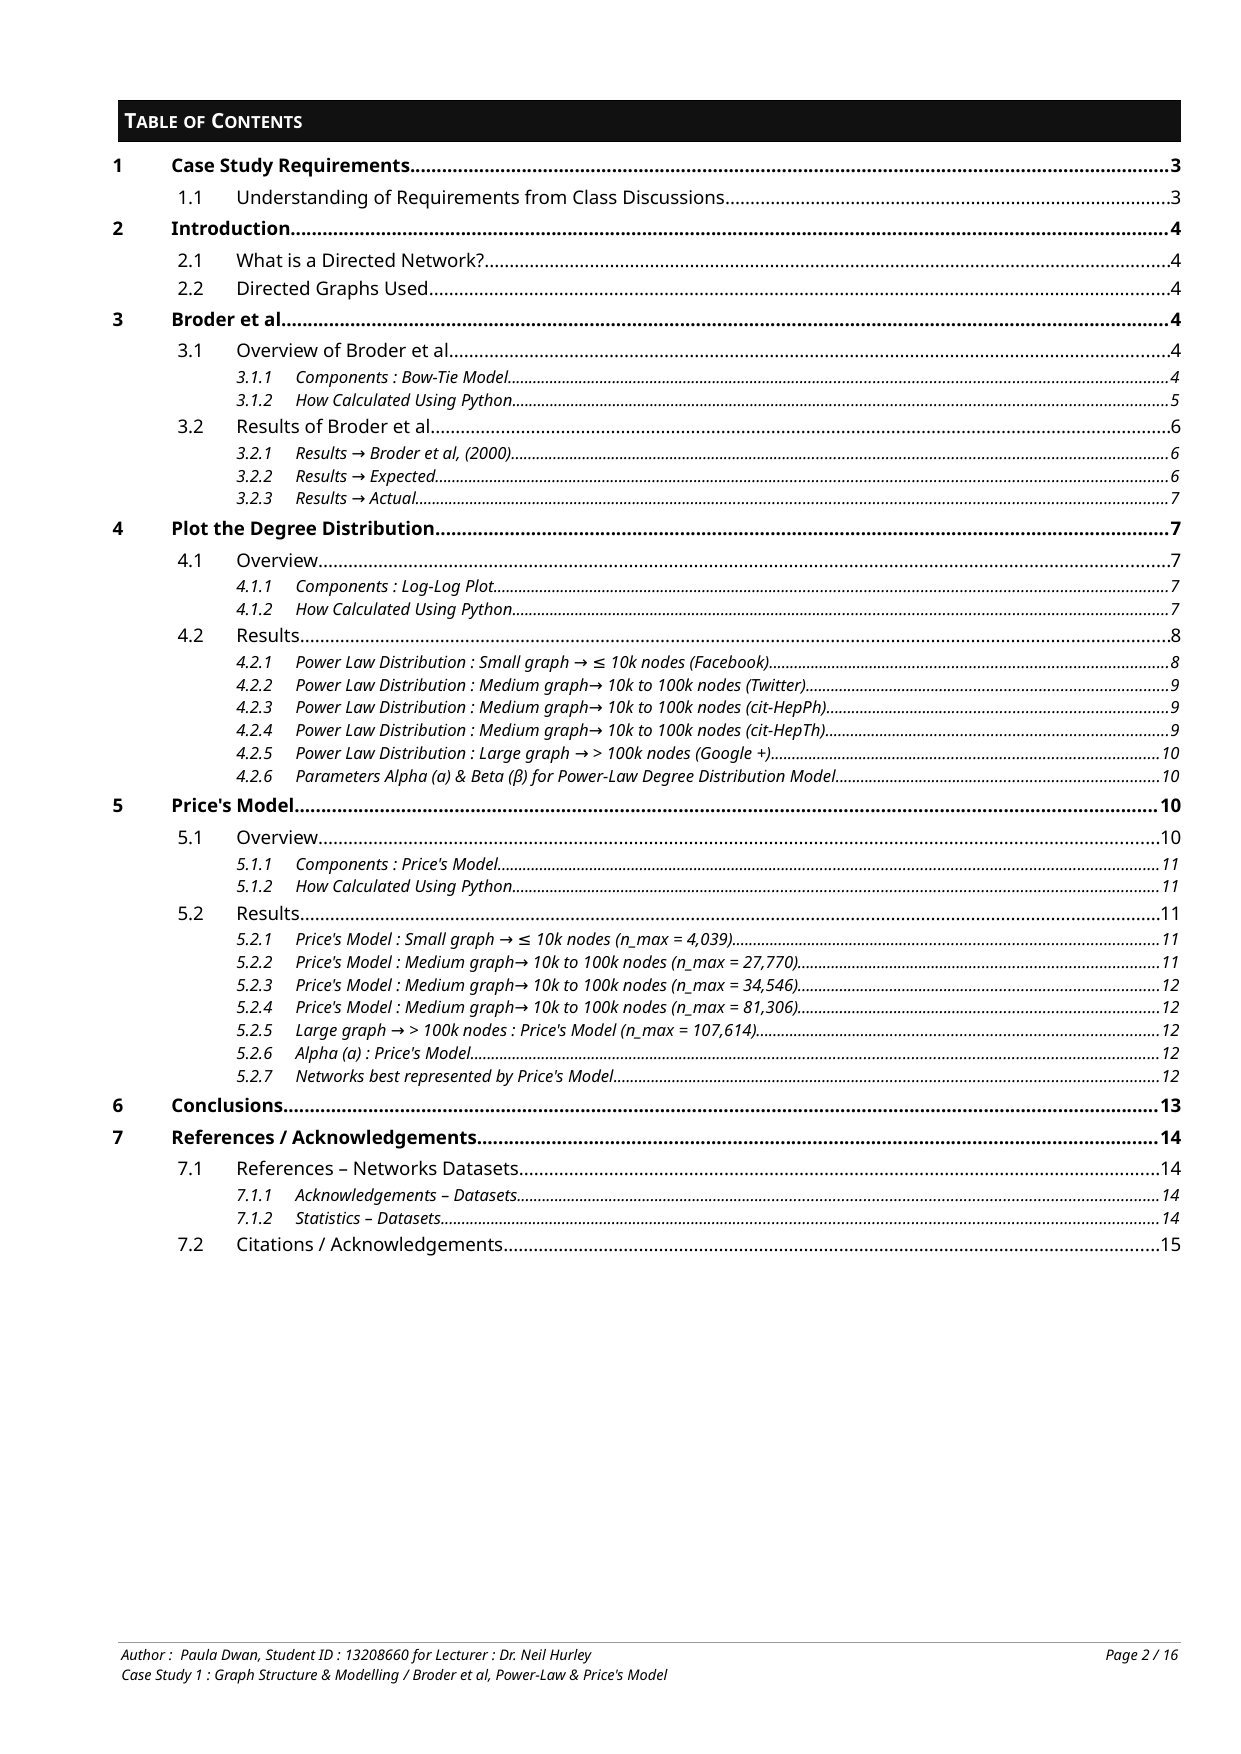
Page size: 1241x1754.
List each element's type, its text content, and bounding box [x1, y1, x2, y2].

text 7.1.2 Statistics – Datasets 14 [236, 1206, 1181, 1229]
text 4.1 Overview 7 [177, 547, 1181, 572]
text 4.1.1 Components : Log-Log Plot 7 [236, 575, 1181, 598]
text 3.2.2 Results → Expected 6 [236, 464, 1181, 487]
text 4.2.6 Parameters Alpha (a) & Beta (β) for Power-Law Degree Distribution Model 10 [236, 764, 1181, 787]
text 5 Price's Model 10 [112, 793, 1181, 818]
text 2.1 What is a Directed Network? 4 [177, 247, 1181, 272]
text 4.1.2 How Calculated Using Python 7 [236, 598, 1181, 620]
title Table of Contents [118, 101, 1181, 141]
text 5.2.2 Price's Model : Medium graph→ 10k to 100k nodes (n_max = 27,770) 11 [236, 951, 1181, 973]
text 4.2.4 Power Law Distribution : Medium graph→ 10k to 100k nodes (cit-HepTh) 9 [236, 719, 1181, 741]
text 3.1.2 How Calculated Using Python 5 [236, 388, 1181, 411]
text 2 Introduction 4 [112, 216, 1181, 241]
text 6 Conclusions 13 [112, 1093, 1181, 1118]
text 5.1.1 Components : Price's Model 11 [236, 852, 1181, 875]
text 1 Case Study Requirements 3 [112, 153, 1181, 178]
text 5.2 Results 11 [177, 900, 1181, 926]
text 4.2.5 Power Law Distribution : Large graph → > 100k nodes (Google +) 10 [236, 741, 1181, 764]
text 5.1 Overview 10 [177, 824, 1181, 850]
text 3.2 Results of Broder et al 6 [177, 413, 1181, 439]
text 4.2.3 Power Law Distribution : Medium graph→ 10k to 100k nodes (cit-HepPh) 9 [236, 696, 1181, 719]
text 5.1.2 How Calculated Using Python 11 [236, 875, 1181, 898]
text 4 Plot the Degree Distribution 7 [112, 516, 1181, 541]
text 3.1.1 Components : Bow-Tie Model 4 [236, 366, 1181, 388]
text 7.1 References – Networks Datasets 14 [177, 1156, 1181, 1181]
text 3 Broder et al 4 [112, 306, 1181, 332]
text 5.2.4 Price's Model : Medium graph→ 10k to 100k nodes (n_max = 81,306) 12 [236, 996, 1181, 1019]
text 5.2.3 Price's Model : Medium graph→ 10k to 100k nodes (n_max = 34,546) 12 [236, 973, 1181, 996]
text 4.2.1 Power Law Distribution : Small graph → ≤ 10k nodes (Facebook) 8 [236, 651, 1181, 673]
text 3.1 Overview of Broder et al 4 [177, 338, 1181, 363]
text 7.1.1 Acknowledgements – Datasets 14 [236, 1184, 1181, 1206]
text 5.2.1 Price's Model : Small graph → ≤ 10k nodes (n_max = 4,039) 11 [236, 928, 1181, 951]
text 3.2.3 Results → Actual 7 [236, 487, 1181, 509]
text 7 References / Acknowledgements 14 [112, 1124, 1181, 1150]
text 5.2.6 Alpha (a) : Price's Model 12 [236, 1041, 1181, 1064]
text 5.2.7 Networks best represented by Price's Model 12 [236, 1064, 1181, 1087]
text 1.1 Understanding of Requirements from Class Discussions 3 [177, 184, 1181, 209]
text 5.2.5 Large graph → > 100k nodes : Price's Model (n_max = 107,614) 12 [236, 1019, 1181, 1041]
text 3.2.1 Results → Broder et al, (2000) 6 [236, 441, 1181, 464]
text 7.2 Citations / Acknowledgements 15 [177, 1231, 1181, 1257]
text 4.2 Results 8 [177, 623, 1181, 648]
text 2.2 Directed Graphs Used 4 [177, 275, 1181, 300]
text 4.2.2 Power Law Distribution : Medium graph→ 10k to 100k nodes (Twitter) 9 [236, 673, 1181, 696]
